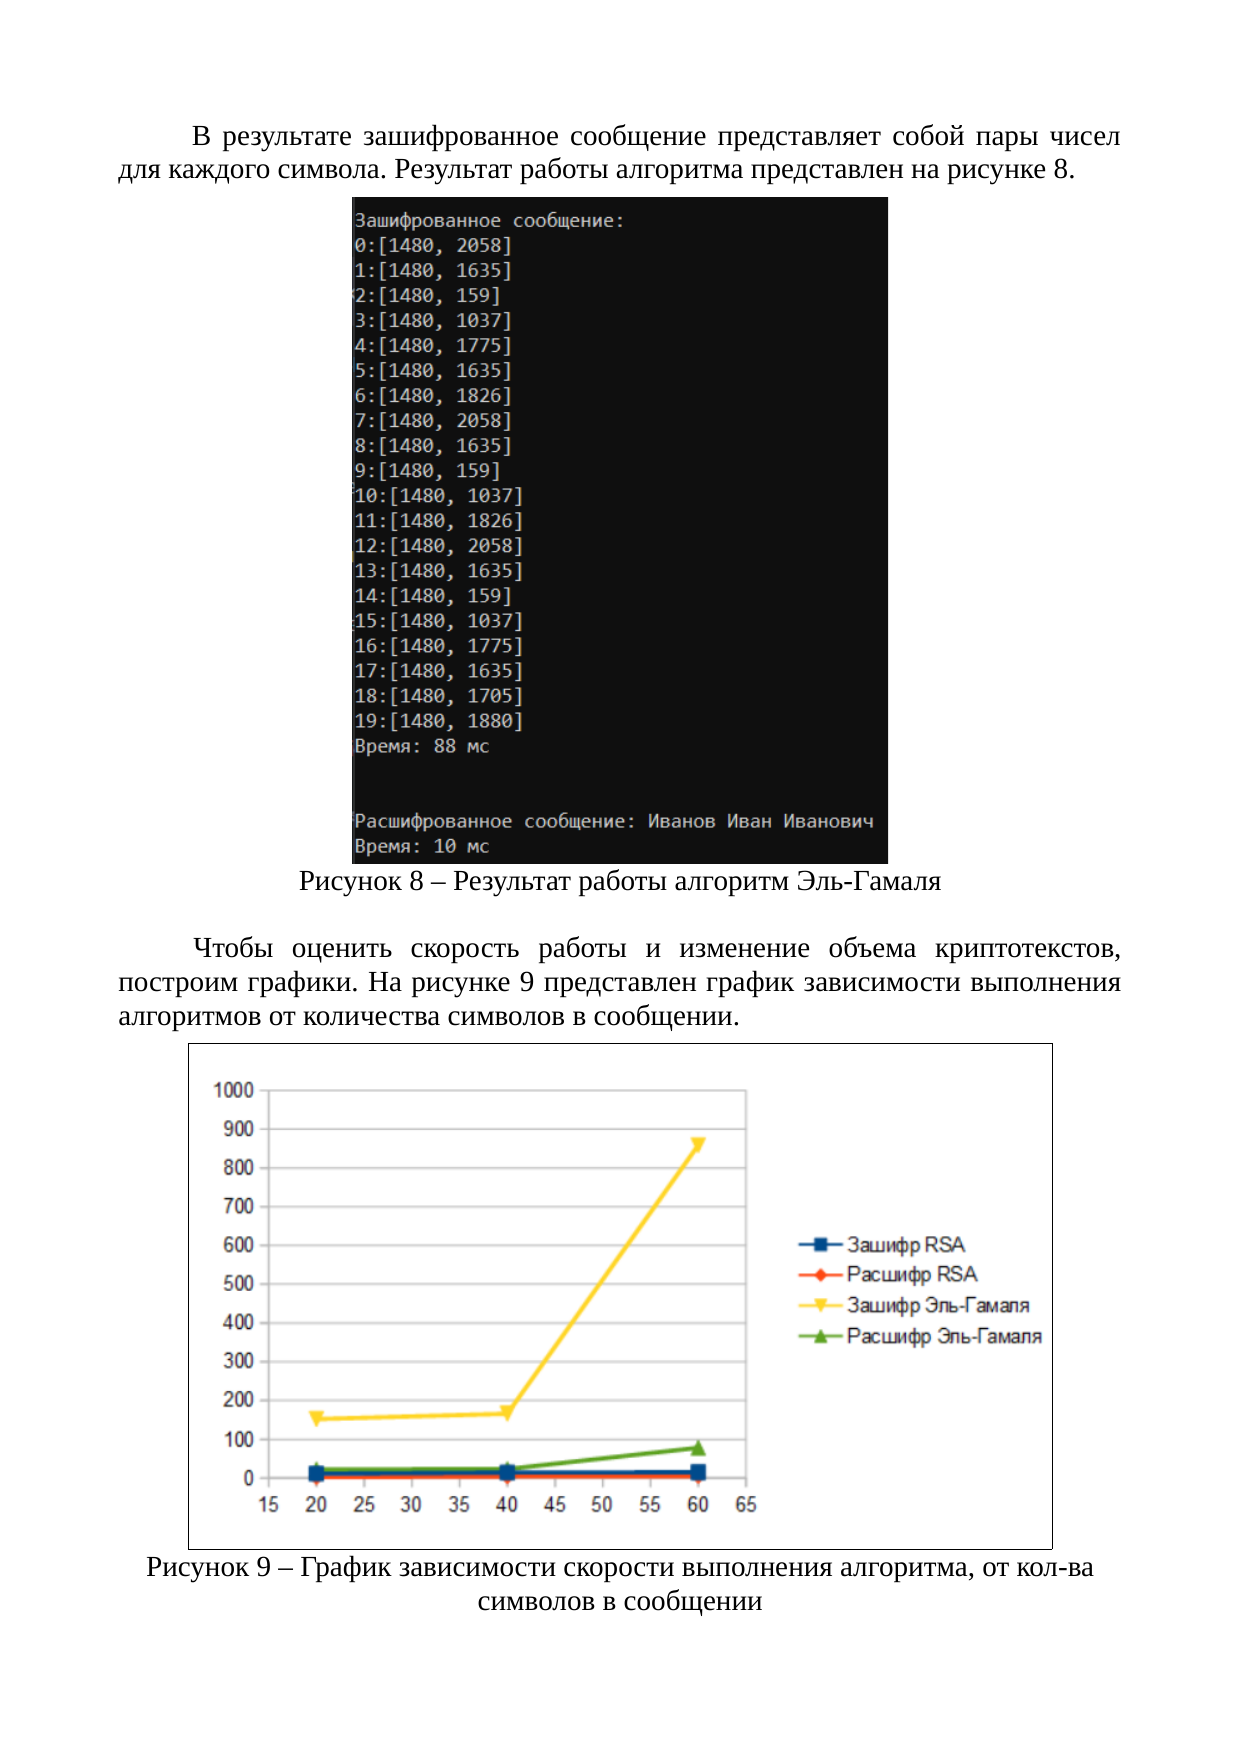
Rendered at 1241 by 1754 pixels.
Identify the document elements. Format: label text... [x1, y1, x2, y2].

picture [191, 1046, 1049, 1547]
text Рисунок 9 – График зависимости скорости выполнения алгоритма, от кол-ва символов в сообщении [118, 1043, 1122, 1616]
text В результате зашифрованное сообщение представляет собой пары чисел для каждого символа. Результат работы алгоритма представлен на рисунке 8. [118, 118, 1122, 185]
text Рисунок 8 – Результат работы алгоритм Эль-Гамаля [118, 197, 1122, 897]
text Чтобы оценить скорость работы и изменение объема криптотекстов, построим графики. На рисунке 9 представлен график зависимости выполнения алгоритмов от количества символов в сообщении. [118, 931, 1122, 1031]
picture [352, 197, 889, 864]
